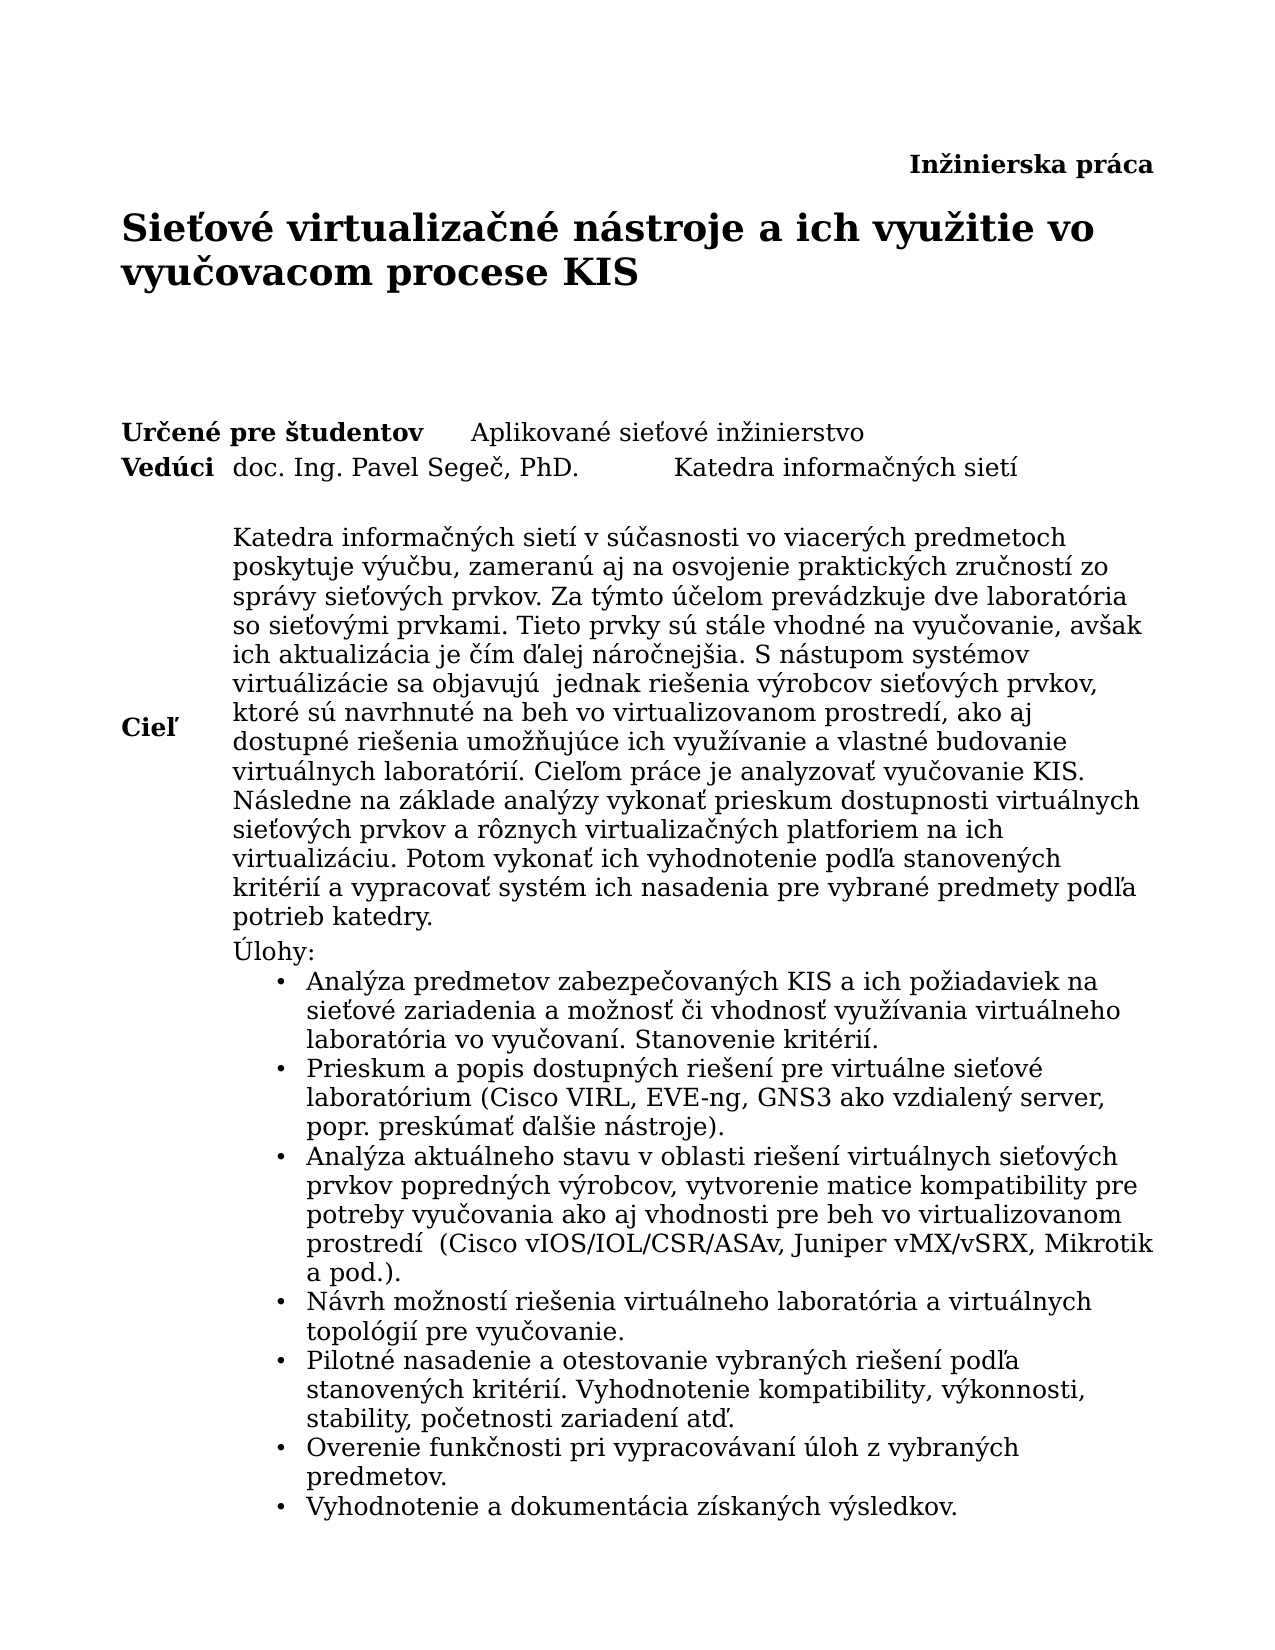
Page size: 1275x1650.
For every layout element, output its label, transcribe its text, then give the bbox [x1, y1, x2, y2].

table_cell Sieťové virtualizačné nástroje a ich využitie vo vyučovacom procese KIS [118, 183, 1157, 310]
table_cell Úlohy: Analýza predmetov zabezpečovaných KIS a ich požiadaviek na sieťové zariadenia a možnosť či vhodnosť využívania virtuálneho laboratória vo vyučovaní. Stanovenie kritérií. Prieskum a popis dostupných riešení pre virtuálne sieťové laboratórium (Cisco VIRL, EVE-ng, GNS3 ako vzdialený server, popr. preskúmať ďalšie nástroje). Analýza aktuálneho stavu v oblasti riešení virtuálnych sieťových prvkov popredných výrobcov, vytvorenie matice kompatibility pre potreby vyučovania ako aj vhodnosti pre beh vo virtualizovanom prostredí (Cisco vIOS/IOL/CSR/ASAv, Juniper vMX/vSRX, Mikrotik a pod.). Návrh možností riešenia virtuálneho laboratória a virtuálnych topológií pre vyučovanie. Pilotné nasadenie a otestovanie vybraných riešení podľa stanovených kritérií. Vyhodnotenie kompatibility, výkonnosti, stability, početnosti zariadení atď. Overenie funkčnosti pri vypracovávaní úloh z vybraných predmetov. Vyhodnotenie a dokumentácia získaných výsledkov. [230, 935, 1157, 1524]
table_cell [118, 935, 229, 1524]
table_cell [118, 310, 1157, 345]
table_header Inžinierska práca [118, 147, 1157, 182]
table_cell [230, 380, 1157, 415]
table_cell Cieľ [118, 520, 229, 934]
table_cell [118, 345, 1157, 380]
table_cell Vedúci [118, 450, 229, 485]
table_cell [230, 485, 1157, 520]
table_cell Katedra informačných sietí v súčasnosti vo viacerých predmetoch poskytuje výučbu, zameranú aj na osvojenie praktických zručností zo správy sieťových prvkov. Za týmto účelom prevádzkuje dve laboratória so sieťovými prvkami. Tieto prvky sú stále vhodné na vyučovanie, avšak ich aktualizácia je čím ďalej náročnejšia. S nástupom systémov virtuálizácie sa objavujú jednak riešenia výrobcov sieťových prvkov, ktoré sú navrhnuté na beh vo virtualizovanom prostredí, ako aj dostupné riešenia umožňujúce ich využívanie a vlastné budovanie virtuálnych laboratórií. Cieľom práce je analyzovať vyučovanie KIS. Následne na základe analýzy vykonať prieskum dostupnosti virtuálnych sieťových prvkov a rôznych virtualizačných platforiem na ich virtualizáciu. Potom vykonať ich vyhodnotenie podľa stanovených kritérií a vypracovať systém ich nasadenia pre vybrané predmety podľa potrieb katedry. [230, 520, 1157, 934]
table_cell doc. Ing. Pavel Segeč, PhD. [230, 450, 671, 485]
table_cell Katedra informačných sietí [671, 450, 1157, 485]
table_cell [118, 485, 229, 520]
table_cell [118, 380, 229, 415]
table_cell Určené pre študentov Aplikované sieťové inžinierstvo [118, 415, 1157, 450]
